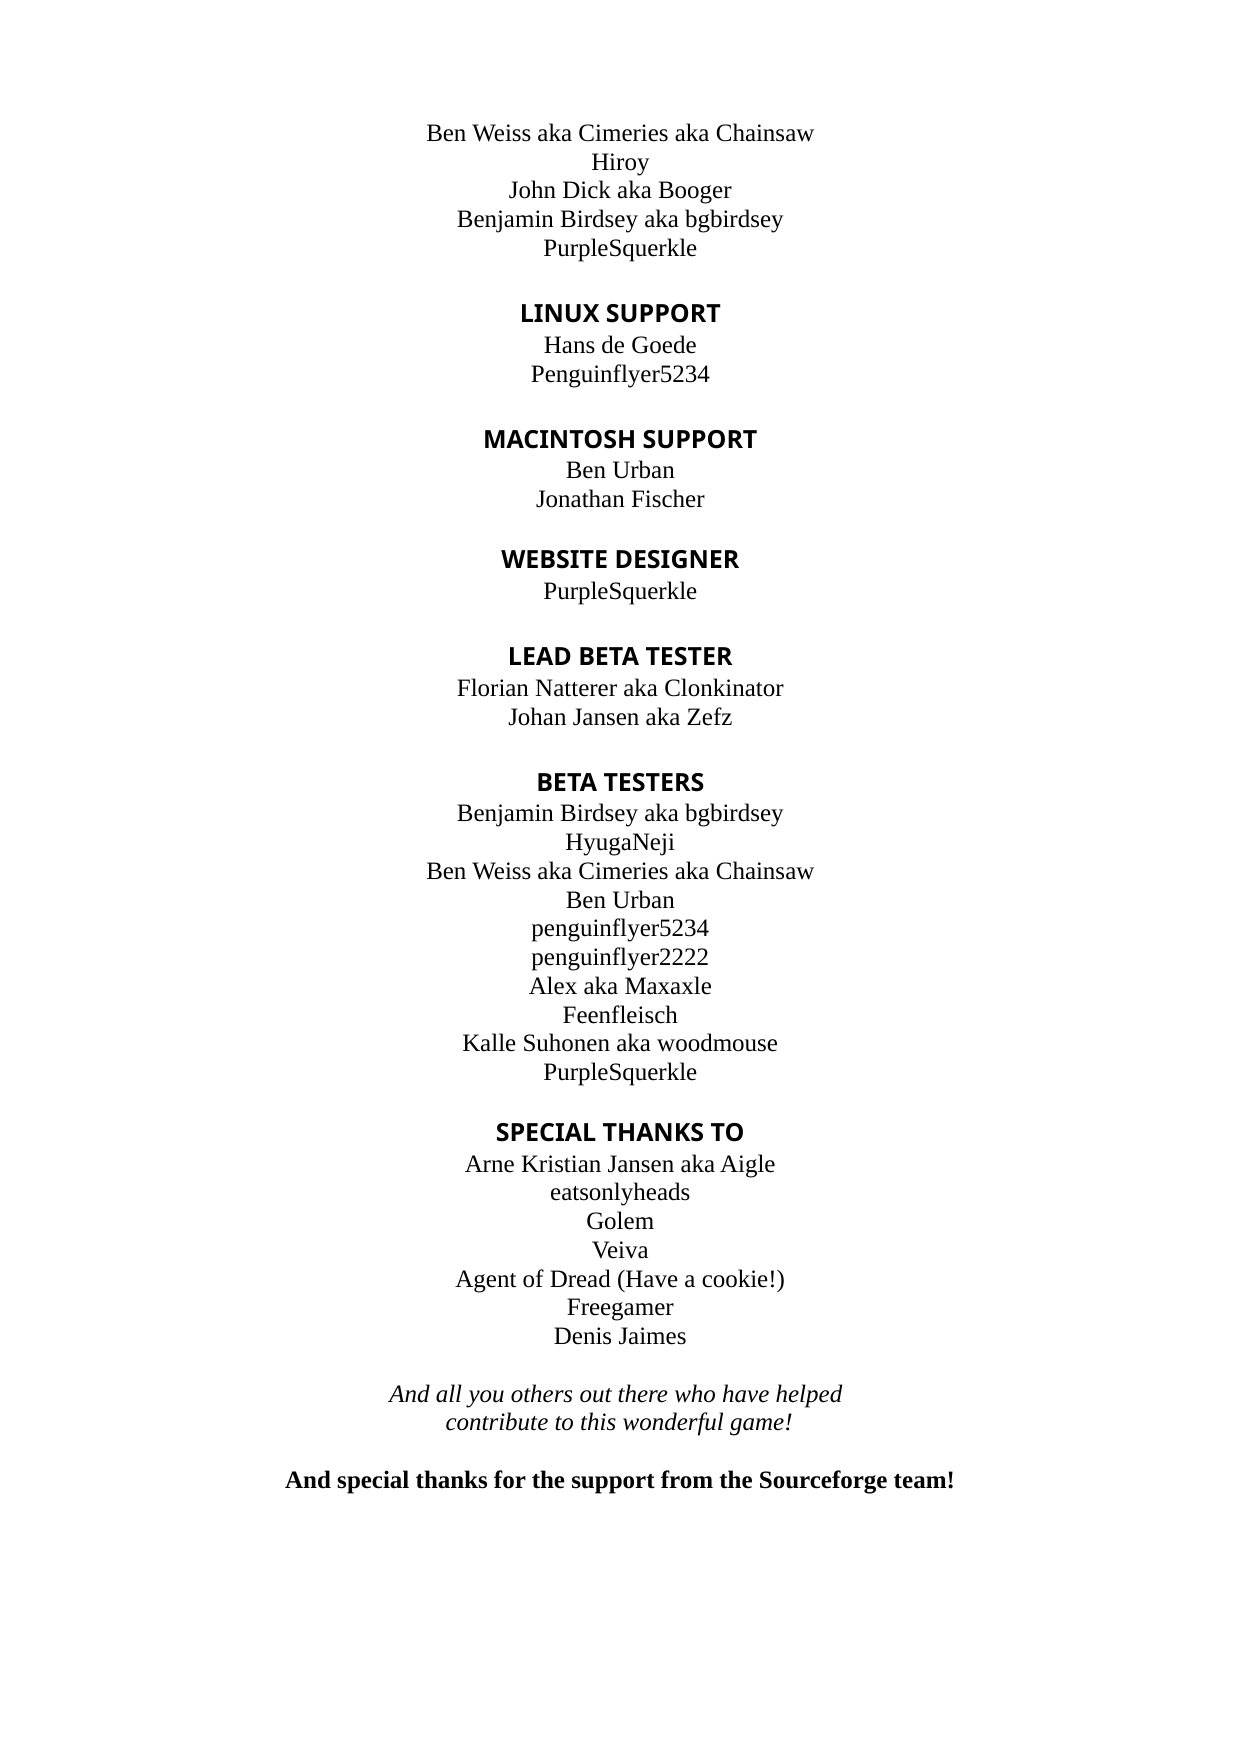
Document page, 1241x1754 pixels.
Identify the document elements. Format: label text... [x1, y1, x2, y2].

text Ben Weiss aka Cimeries aka Chainsaw [118, 856, 1122, 885]
text BETA TESTERS [118, 764, 1122, 798]
text contribute to this wonderful game! [118, 1407, 1122, 1436]
text SPECIAL THANKS TO [118, 1115, 1122, 1149]
text Hans de Goede [118, 330, 1122, 359]
text penguinflyer2222 [118, 942, 1122, 971]
text Agent of Dread (Have a cookie!) [118, 1264, 1122, 1292]
text Alex aka Maxaxle [118, 971, 1122, 1000]
text HyugaNeji [118, 827, 1122, 856]
text PurpleSquerkle [118, 576, 1122, 605]
text Jonathan Fischer [118, 484, 1122, 513]
text Ben Weiss aka Cimeries aka Chainsaw [118, 118, 1122, 147]
text And all you others out there who have helped [118, 1379, 1122, 1407]
text penguinflyer5234 [118, 913, 1122, 942]
text Penguinflyer5234 [118, 359, 1122, 387]
text LINUX SUPPORT [118, 296, 1122, 330]
text Florian Natterer aka Clonkinator [118, 673, 1122, 702]
text PurpleSquerkle [118, 1057, 1122, 1086]
text Ben Urban [118, 885, 1122, 913]
text Freegamer [118, 1292, 1122, 1321]
text PurpleSquerkle [118, 233, 1122, 262]
text Hiroy [118, 147, 1122, 176]
text Denis Jaimes [118, 1321, 1122, 1350]
text MACINTOSH SUPPORT [118, 422, 1122, 456]
text Benjamin Birdsey aka bgbirdsey [118, 798, 1122, 827]
text Golem [118, 1206, 1122, 1235]
text eatsonlyheads [118, 1177, 1122, 1206]
text Johan Jansen aka Zefz [118, 702, 1122, 730]
text Arne Kristian Jansen aka Aigle [118, 1149, 1122, 1177]
text And special thanks for the support from the Sourceforge team! [118, 1465, 1122, 1494]
text WEBSITE DESIGNER [118, 513, 1122, 576]
text Kalle Suhonen aka woodmouse [118, 1028, 1122, 1057]
text Ben Urban [118, 456, 1122, 484]
text John Dick aka Booger Benjamin Birdsey aka bgbirdsey [118, 176, 1122, 233]
text Veiva [118, 1235, 1122, 1264]
text LEAD BETA TESTER [118, 639, 1122, 673]
text Feenfleisch [118, 1000, 1122, 1028]
